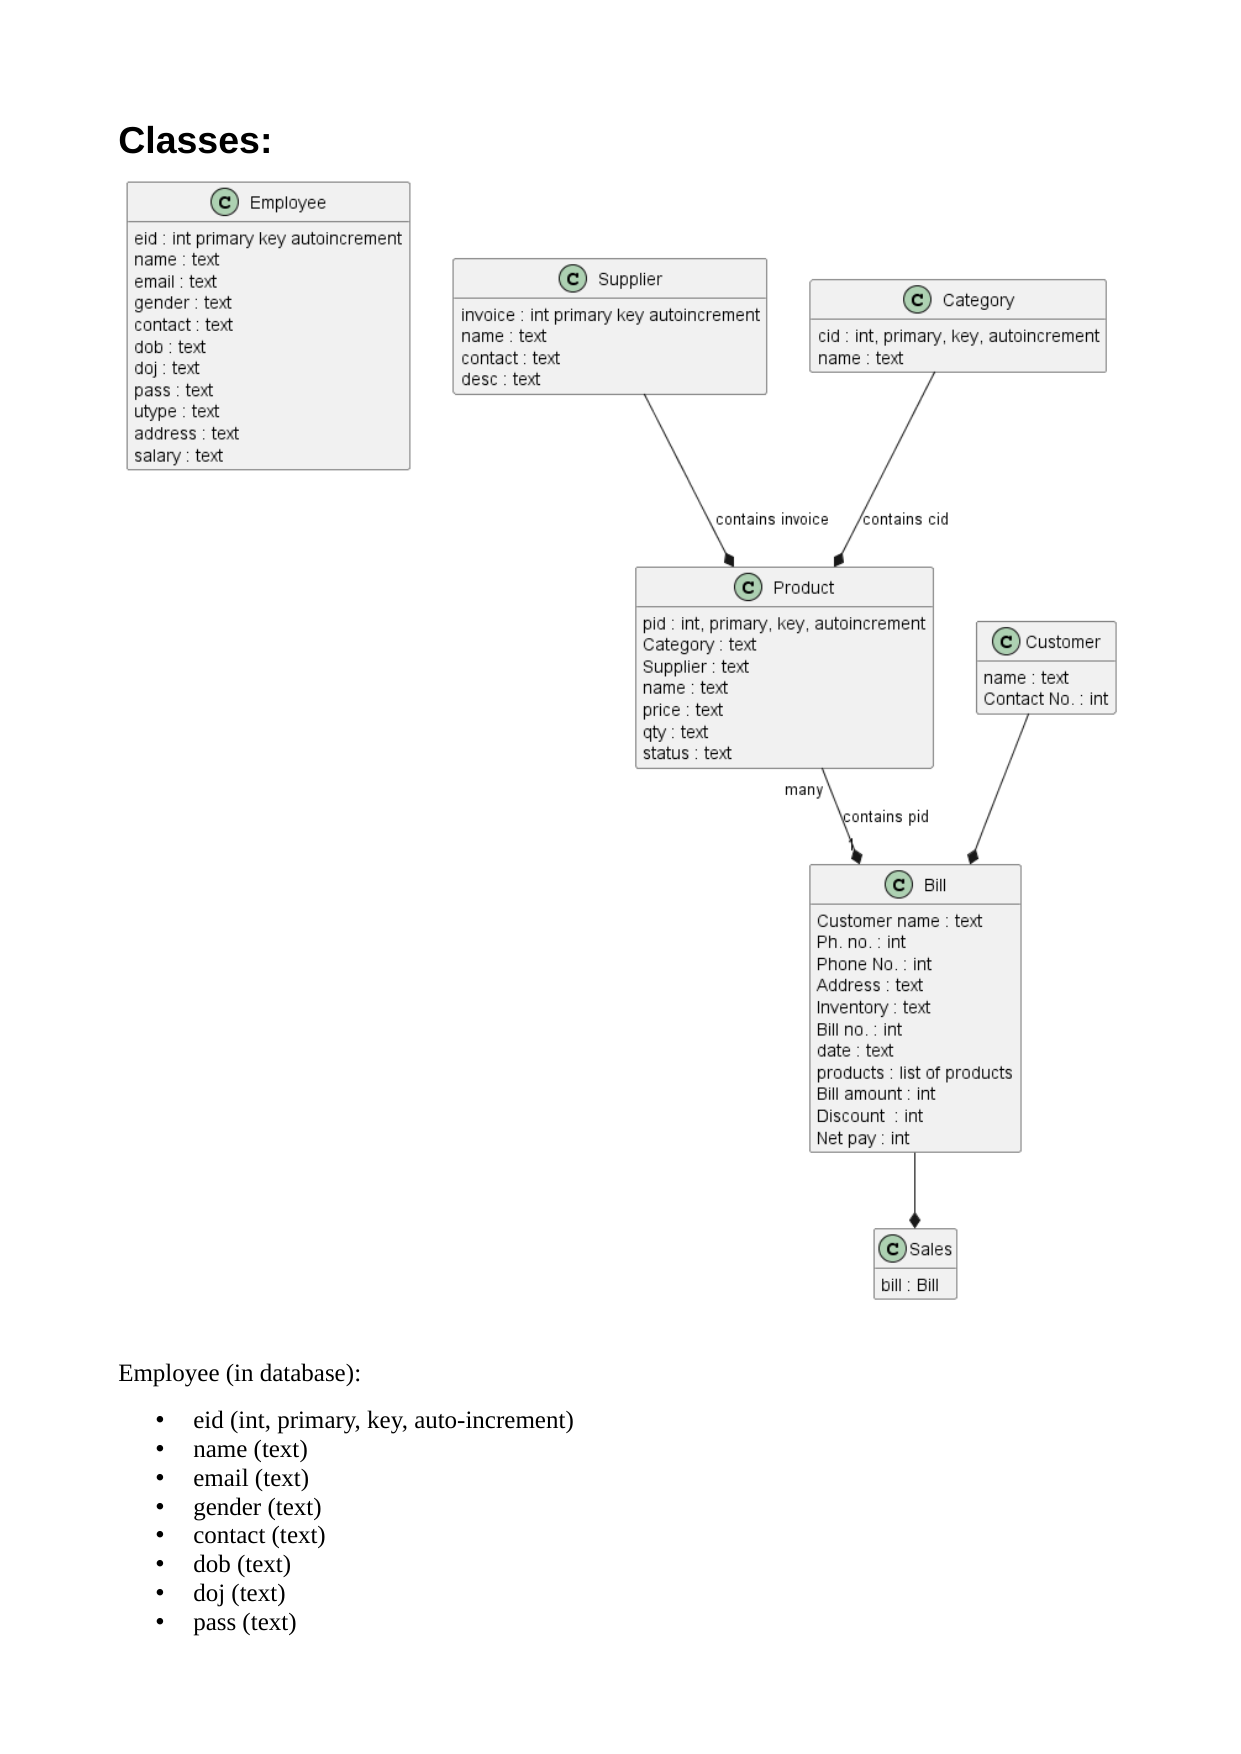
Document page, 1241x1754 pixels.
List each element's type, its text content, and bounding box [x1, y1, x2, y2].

list pass (text) [156, 1607, 1122, 1635]
list name (text) [156, 1434, 1122, 1463]
list dob (text) [156, 1549, 1122, 1578]
list doj (text) [156, 1578, 1122, 1607]
picture [118, 173, 1123, 1306]
list gender (text) [156, 1492, 1122, 1520]
subtitle Classes: [118, 118, 1122, 161]
list eid (int, primary, key, auto-increment) [156, 1405, 1122, 1434]
list contact (text) [156, 1520, 1122, 1549]
text Employee (in database): [118, 1358, 1122, 1387]
list email (text) [156, 1463, 1122, 1492]
